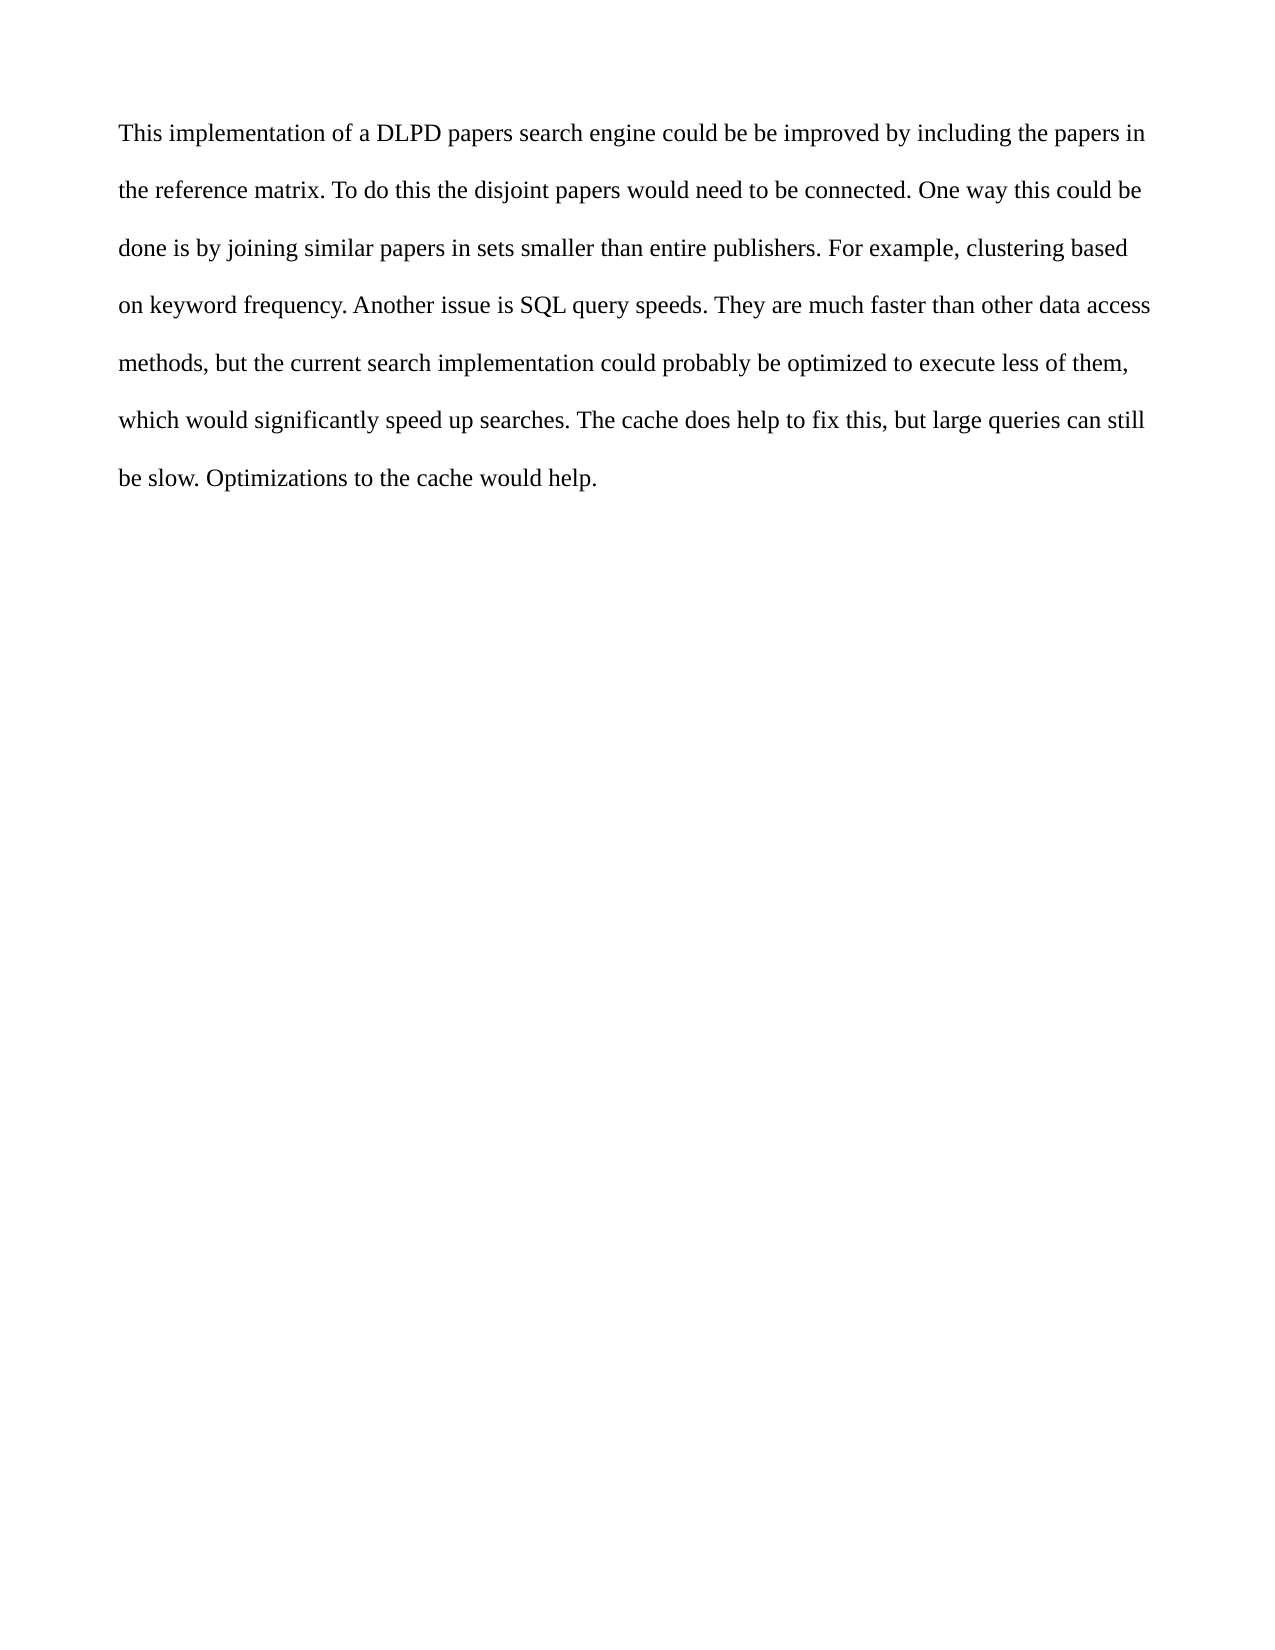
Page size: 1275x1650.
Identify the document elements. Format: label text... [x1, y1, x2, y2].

text This implementation of a DLPD papers search engine could be be improved by including the papers in the reference matrix. To do this the disjoint papers would need to be connected. One way this could be done is by joining similar papers in sets smaller than entire publishers. For example, clustering based on keyword frequency. Another issue is SQL query speeds. They are much faster than other data access methods, but the current search implementation could probably be optimized to execute less of them, which would significantly speed up searches. The cache does help to fix this, but large queries can still be slow. Optimizations to the cache would help. [118, 118, 1157, 492]
